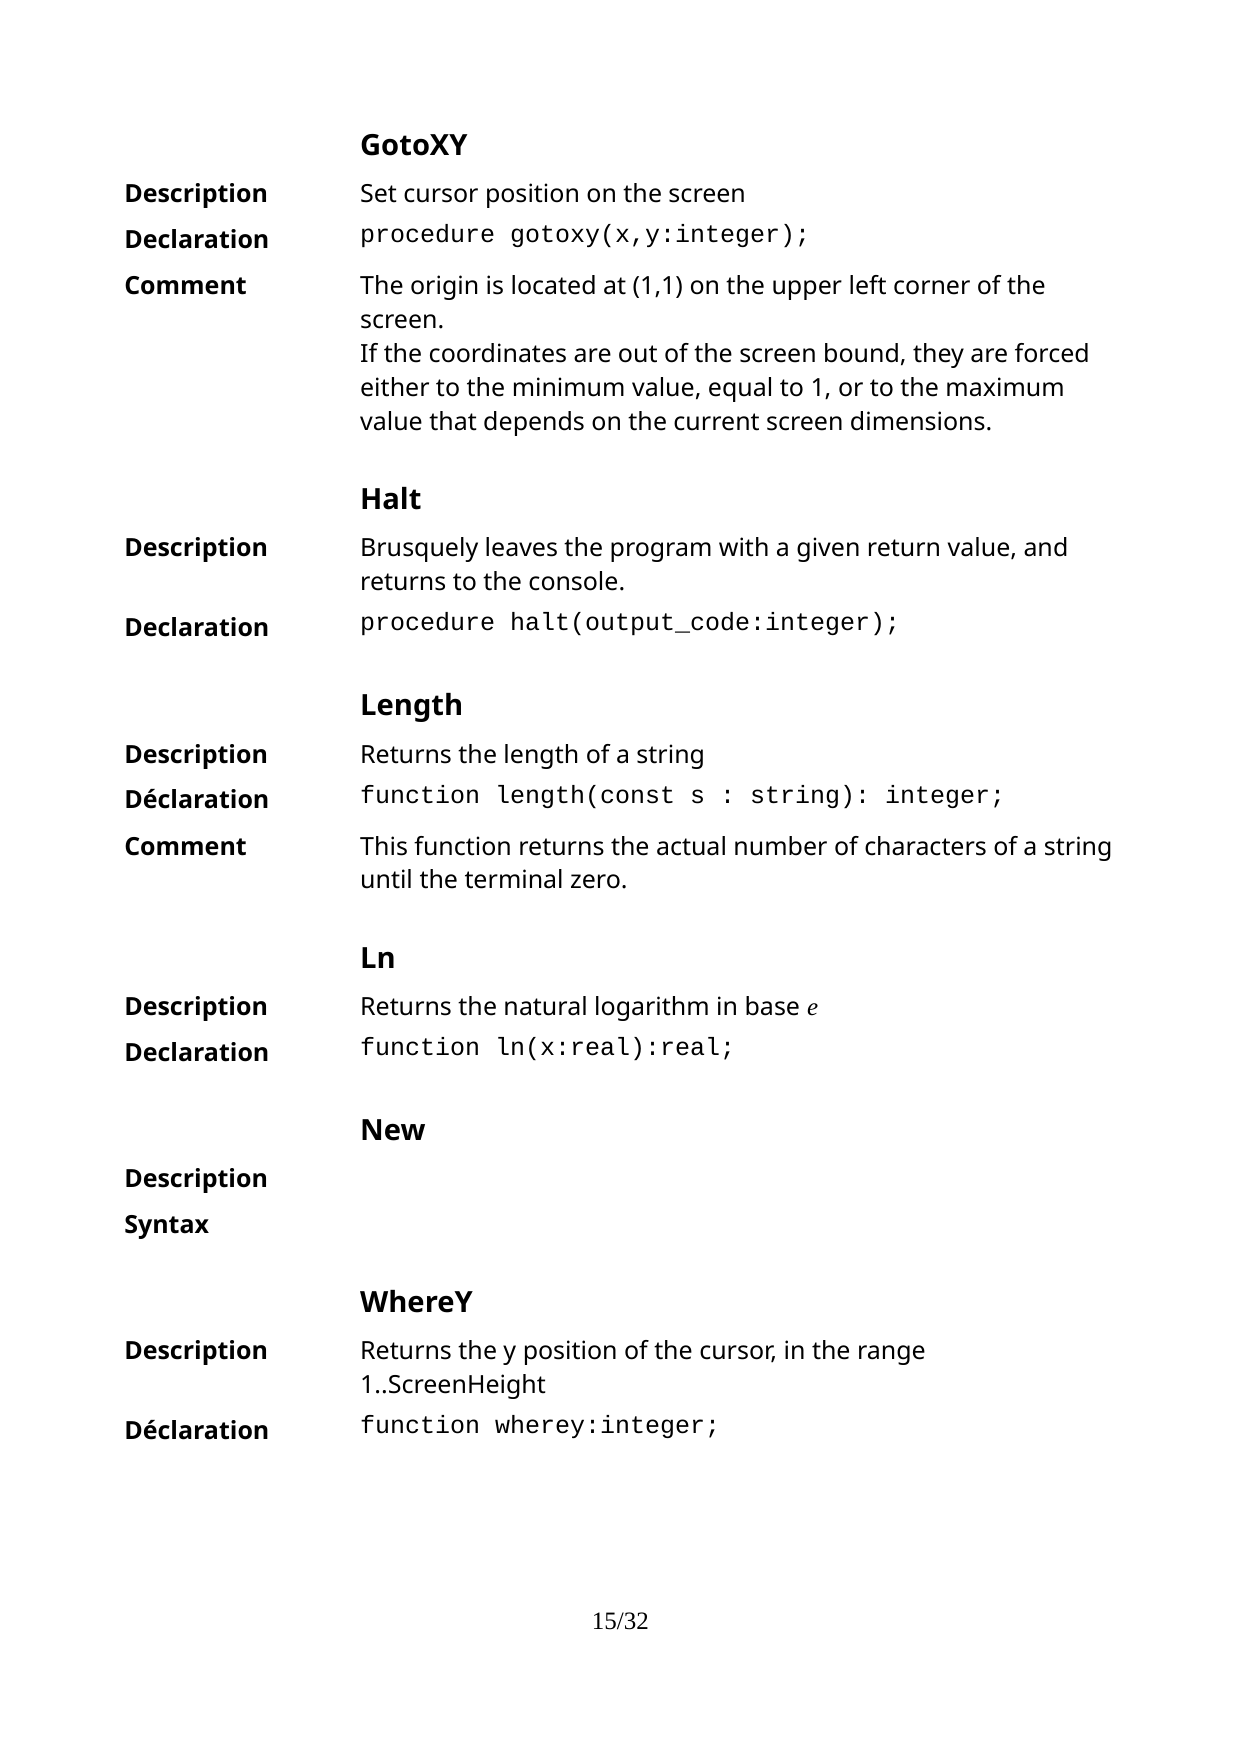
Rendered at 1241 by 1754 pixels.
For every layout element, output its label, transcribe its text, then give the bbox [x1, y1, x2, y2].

table_header [118, 931, 354, 982]
table_cell [354, 1155, 1122, 1201]
table_cell function ln(x:real):real; [354, 1029, 1122, 1074]
table_header [118, 679, 354, 730]
table_cell The origin is located at (1,1) on the upper left corner of the screen. If the coordinates are out of the screen bound, they are forced either to the minimum value, equal to 1, or to the maximum value that depends on the current screen dimensions. [354, 262, 1122, 444]
table_header Ln [354, 931, 1122, 982]
table_cell Description [118, 170, 354, 216]
table_cell [354, 1201, 1122, 1247]
table_cell Description [118, 983, 354, 1028]
table_cell Description [118, 1327, 354, 1407]
table_cell procedure halt(output_code:integer); [354, 604, 1122, 650]
table_header GotoXY [354, 118, 1122, 170]
table_cell Syntax [118, 1201, 354, 1247]
table_cell Description [118, 524, 354, 604]
table_header [118, 473, 354, 524]
table_cell Returns the natural logarithm in base e [354, 983, 1122, 1028]
table_cell Set cursor position on the screen [354, 170, 1122, 216]
table_cell Comment [118, 822, 354, 902]
table_cell This function returns the actual number of characters of a string until the terminal zero. [354, 822, 1122, 902]
table_cell Declaration [118, 604, 354, 650]
table_header WhereY [354, 1275, 1122, 1327]
table_header [118, 1275, 354, 1327]
table_cell Description [118, 730, 354, 776]
table_header [118, 118, 354, 170]
table_cell Declaration [118, 1029, 354, 1074]
table_header Halt [354, 473, 1122, 524]
table_cell procedure gotoxy(x,y:integer); [354, 216, 1122, 262]
table_cell Déclaration [118, 1407, 354, 1453]
table_cell Declaration [118, 216, 354, 262]
table_header New [354, 1103, 1122, 1155]
table_cell Comment [118, 262, 354, 444]
table_header [118, 1103, 354, 1155]
table_cell Returns the length of a string [354, 730, 1122, 776]
table_cell Déclaration [118, 776, 354, 822]
table_header Length [354, 679, 1122, 730]
table_cell Returns the y position of the cursor, in the range 1..ScreenHeight [354, 1327, 1122, 1407]
table_cell function wherey:integer; [354, 1407, 1122, 1453]
table_cell Brusquely leaves the program with a given return value, and returns to the console. [354, 524, 1122, 604]
table_cell function length(const s : string): integer; [354, 776, 1122, 822]
table_cell Description [118, 1155, 354, 1201]
